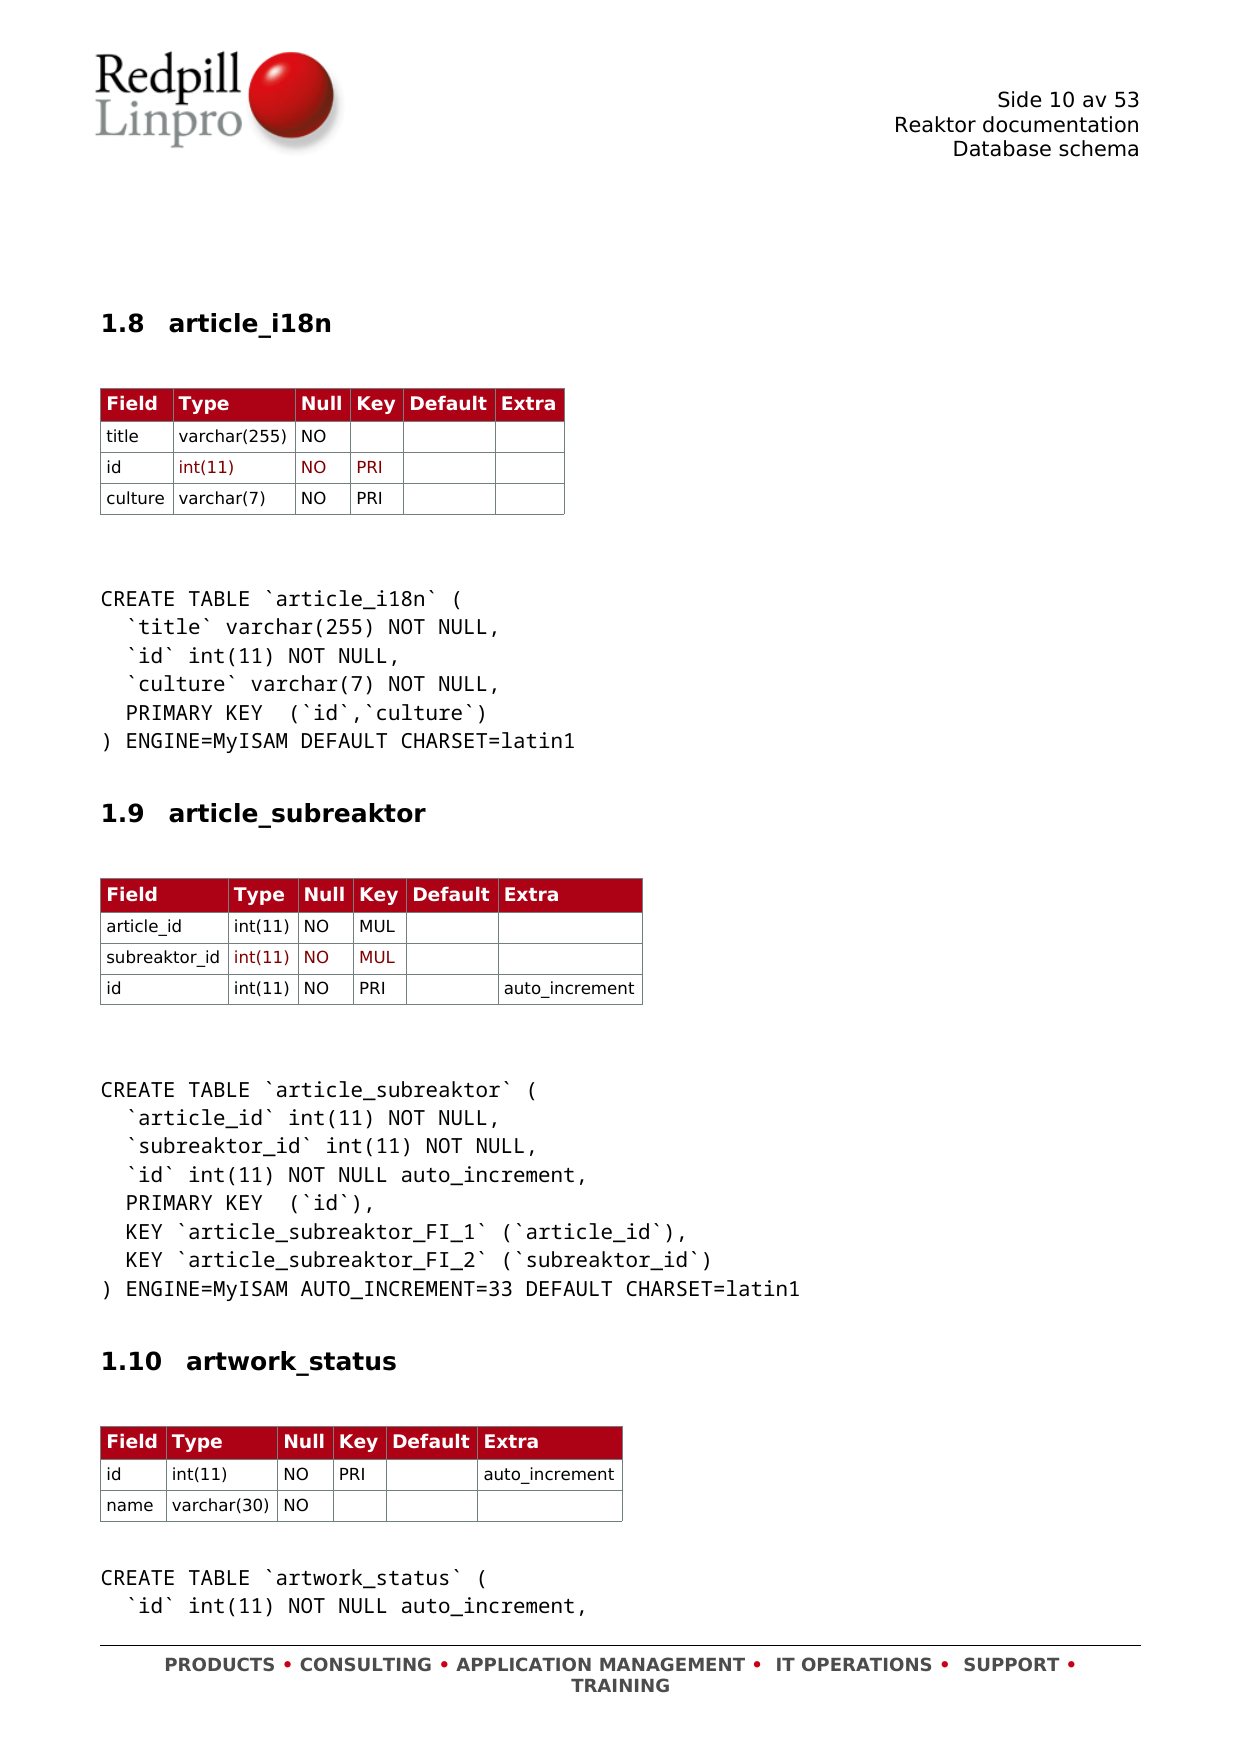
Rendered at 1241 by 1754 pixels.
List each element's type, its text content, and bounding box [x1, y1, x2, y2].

table_header Null [278, 1427, 333, 1459]
text `article_id` int(11) NOT NULL, [100, 1103, 1140, 1132]
table_cell [351, 422, 403, 452]
text CREATE TABLE `artwork_status` ( [100, 1563, 1140, 1591]
table_cell NO [299, 944, 353, 973]
text `title` varchar(255) NOT NULL, [100, 612, 1140, 641]
table_header Type [229, 879, 298, 912]
text `id` int(11) NOT NULL auto_increment, [100, 1160, 1140, 1188]
table_cell [407, 913, 498, 942]
table_cell [478, 1491, 622, 1521]
table_header Null [299, 879, 353, 912]
table_header Null [296, 389, 350, 421]
table_cell id [101, 1460, 166, 1490]
table_cell id [101, 453, 173, 483]
table_header Key [334, 1427, 386, 1459]
table_cell [404, 422, 495, 452]
table_header Type [174, 389, 295, 421]
text `subreaktor_id` int(11) NOT NULL, [100, 1132, 1140, 1160]
table_cell [499, 944, 642, 973]
subtitle article_subreaktor [100, 800, 1140, 829]
table_cell varchar(255) [174, 422, 295, 452]
table_cell PRI [351, 453, 403, 483]
table_cell PRI [354, 975, 406, 1004]
table_header Field [101, 879, 228, 912]
text `id` int(11) NOT NULL, [100, 641, 1140, 669]
table_cell article_id [101, 913, 228, 942]
table_cell NO [299, 975, 353, 1004]
table_cell NO [278, 1491, 333, 1521]
table_cell [404, 484, 495, 514]
text ) ENGINE=MyISAM DEFAULT CHARSET=latin1 [100, 726, 1140, 755]
table_cell NO [299, 913, 353, 942]
table_cell [407, 944, 498, 973]
table_cell [387, 1491, 477, 1521]
table_cell varchar(7) [174, 484, 295, 514]
text KEY `article_subreaktor_FI_2` (`subreaktor_id`) [100, 1245, 1140, 1274]
table_cell [496, 453, 564, 483]
table_header Default [387, 1427, 477, 1459]
table_cell NO [278, 1460, 333, 1490]
table_cell [499, 913, 642, 942]
table_header Default [404, 389, 495, 421]
table_cell varchar(30) [167, 1491, 277, 1521]
picture [84, 38, 346, 160]
text CREATE TABLE `article_subreaktor` ( [100, 1075, 1140, 1103]
table_cell NO [296, 422, 350, 452]
table_cell [496, 484, 564, 514]
table_cell int(11) [174, 453, 295, 483]
text `id` int(11) NOT NULL auto_increment, [100, 1591, 1140, 1620]
table_cell PRI [334, 1460, 386, 1490]
text CREATE TABLE `article_i18n` ( [100, 584, 1140, 612]
table_cell NO [296, 453, 350, 483]
table_cell [407, 975, 498, 1004]
table_cell MUL [354, 913, 406, 942]
table_cell int(11) [229, 975, 298, 1004]
table_header Extra [478, 1427, 622, 1459]
table_cell subreaktor_id [101, 944, 228, 973]
table_cell NO [296, 484, 350, 514]
table_header Key [354, 879, 406, 912]
text KEY `article_subreaktor_FI_1` (`article_id`), [100, 1217, 1140, 1245]
table_header Field [101, 389, 173, 421]
subtitle article_i18n [100, 309, 1140, 338]
table_cell title [101, 422, 173, 452]
table_cell [387, 1460, 477, 1490]
text `culture` varchar(7) NOT NULL, [100, 669, 1140, 698]
table_header Extra [496, 389, 564, 421]
table_cell auto_increment [499, 975, 642, 1004]
table_cell auto_increment [478, 1460, 622, 1490]
text PRIMARY KEY (`id`), [100, 1188, 1140, 1217]
subtitle artwork_status [100, 1347, 1140, 1376]
text ) ENGINE=MyISAM AUTO_INCREMENT=33 DEFAULT CHARSET=latin1 [100, 1274, 1140, 1302]
table_cell PRI [351, 484, 403, 514]
table_cell int(11) [229, 944, 298, 973]
table_header Type [167, 1427, 277, 1459]
table_header Field [101, 1427, 166, 1459]
table_header Default [407, 879, 498, 912]
table_cell culture [101, 484, 173, 514]
table_cell int(11) [229, 913, 298, 942]
table_header Extra [499, 879, 642, 912]
table_cell id [101, 975, 228, 1004]
table_cell [334, 1491, 386, 1521]
table_header Key [351, 389, 403, 421]
table_cell MUL [354, 944, 406, 973]
table_cell name [101, 1491, 166, 1521]
table_cell int(11) [167, 1460, 277, 1490]
table_cell [404, 453, 495, 483]
text PRIMARY KEY (`id`,`culture`) [100, 698, 1140, 726]
table_cell [496, 422, 564, 452]
